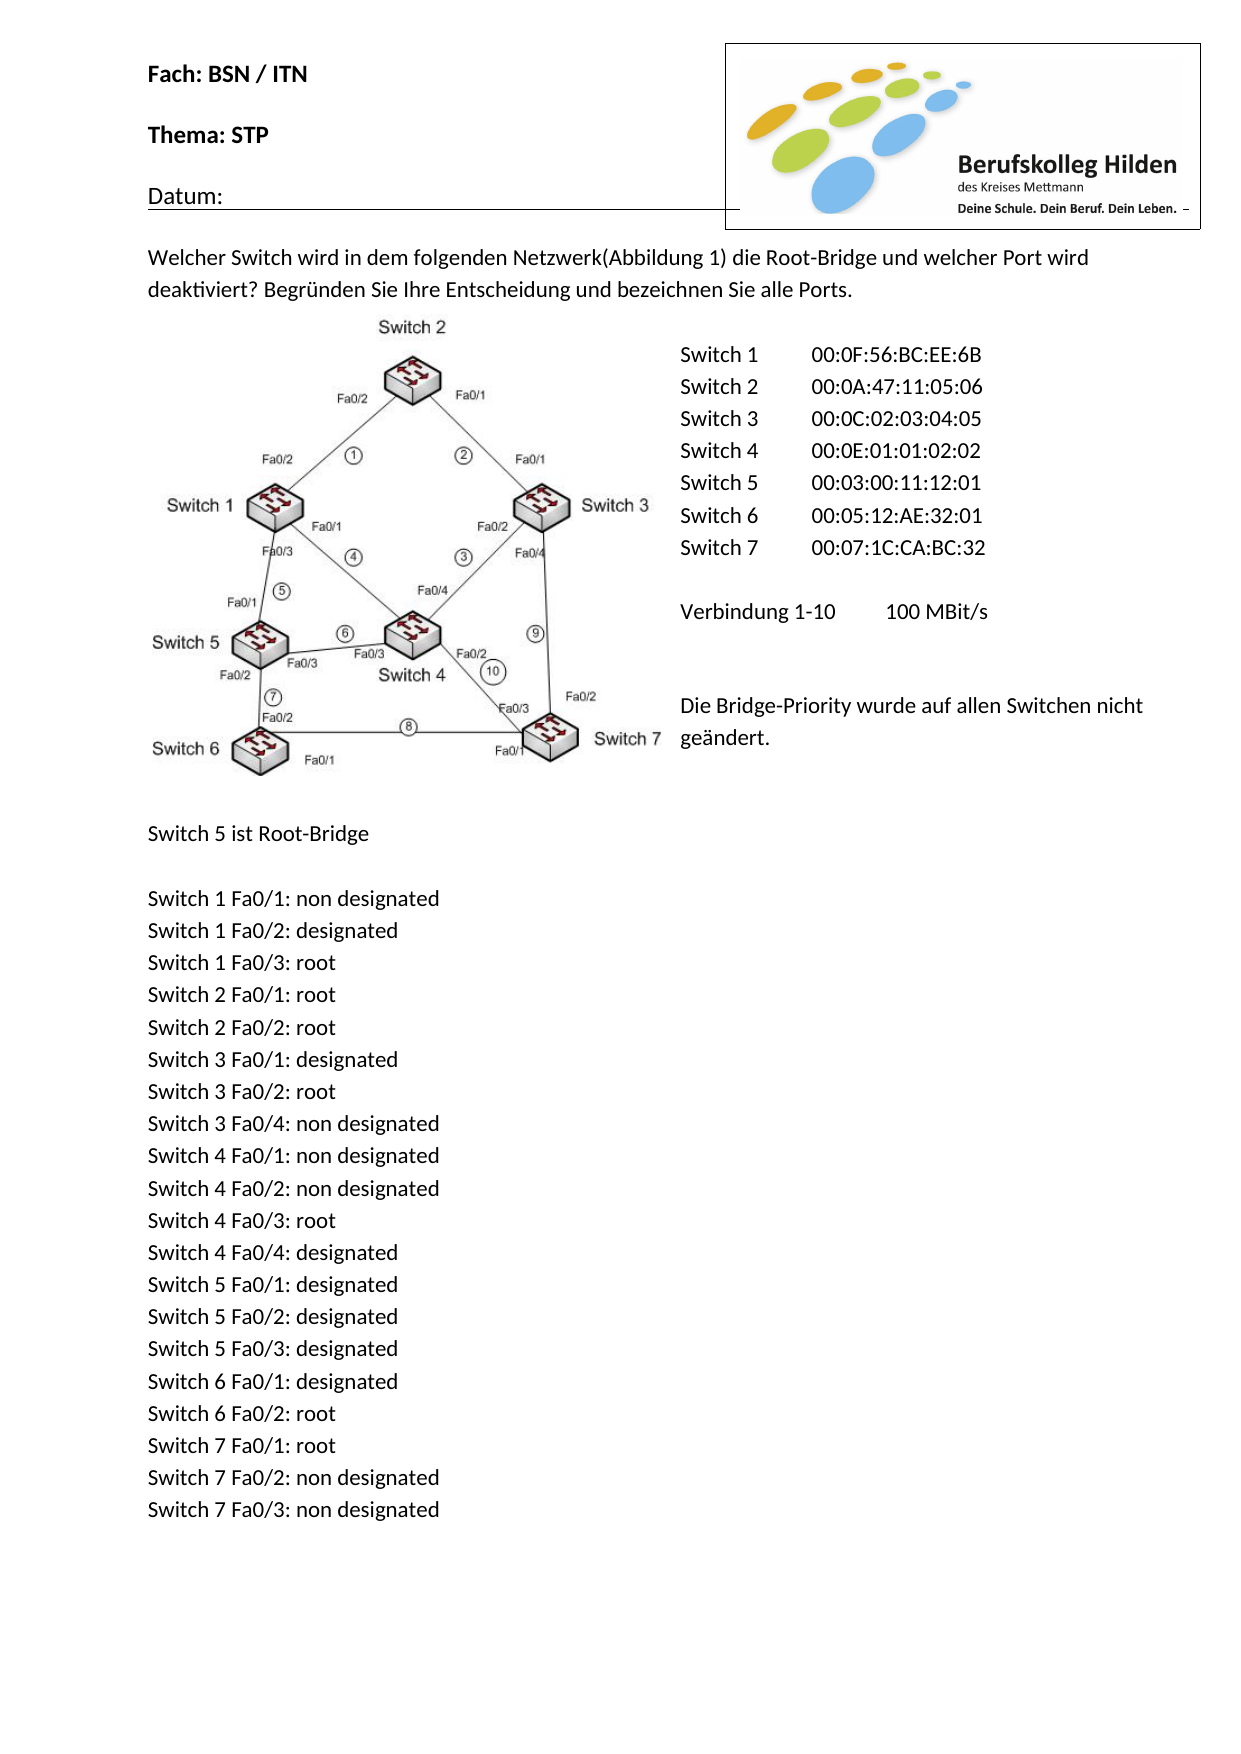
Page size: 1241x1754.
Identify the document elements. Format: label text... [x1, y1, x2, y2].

text Switch 7 Fa0/3: non designated [148, 1496, 1152, 1523]
text Switch 3 Fa0/1: designated [148, 1045, 1152, 1073]
text Switch 4 Fa0/1: non designated [148, 1141, 1152, 1169]
picture [152, 314, 663, 777]
picture [740, 58, 1183, 214]
text Switch 4 Fa0/4: designated [148, 1238, 1152, 1266]
text Switch 5 ist Root-Bridge [148, 819, 1152, 848]
text Switch 3 Fa0/4: non designated [148, 1109, 1152, 1137]
text Switch 4 Fa0/2: non designated [148, 1174, 1152, 1202]
text Switch 5 Fa0/2: designated [148, 1302, 1152, 1330]
text Switch 5 00:03:00:11:12:01 [663, 468, 1152, 497]
text Switch 5 Fa0/3: designated [148, 1334, 1152, 1363]
text Switch 7 Fa0/2: non designated [148, 1463, 1152, 1491]
text Switch 7 00:07:1C:CA:BC:32 [663, 533, 1152, 561]
text Switch 1 Fa0/2: designated [148, 916, 1152, 944]
text Switch 3 Fa0/2: root [148, 1077, 1152, 1105]
text Switch 6 00:05:12:AE:32:01 [663, 501, 1152, 529]
text Switch 7 Fa0/1: root [148, 1431, 1152, 1459]
text Verbindung 1-10 100 MBit/s [663, 597, 1152, 625]
text Switch 5 Fa0/1: designated [148, 1270, 1152, 1298]
text Switch 1 Fa0/1: non designated [148, 884, 1152, 912]
text Switch 1 00:0F:56:BC:EE:6B [663, 340, 1152, 368]
text Switch 1 Fa0/3: root [148, 948, 1152, 976]
text Switch 2 Fa0/2: root [148, 1013, 1152, 1041]
text Welcher Switch wird in dem folgenden Netzwerk(Abbildung 1) die Root-Bridge und welcher Port wird deaktiviert? Begründen Sie Ihre Entscheidung und bezeichnen Sie alle Ports. [148, 243, 1152, 303]
text Switch 3 00:0C:02:03:04:05 [663, 404, 1152, 432]
text Switch 2 00:0A:47:11:05:06 [663, 372, 1152, 400]
text Die Bridge-Priority wurde auf allen Switchen nicht geändert. [663, 691, 1152, 751]
text Switch 2 Fa0/1: root [148, 981, 1152, 1008]
text Switch 6 Fa0/2: root [148, 1399, 1152, 1427]
text Switch 4 Fa0/3: root [148, 1206, 1152, 1234]
text Switch 6 Fa0/1: designated [148, 1367, 1152, 1395]
text Switch 4 00:0E:01:01:02:02 [663, 436, 1152, 464]
